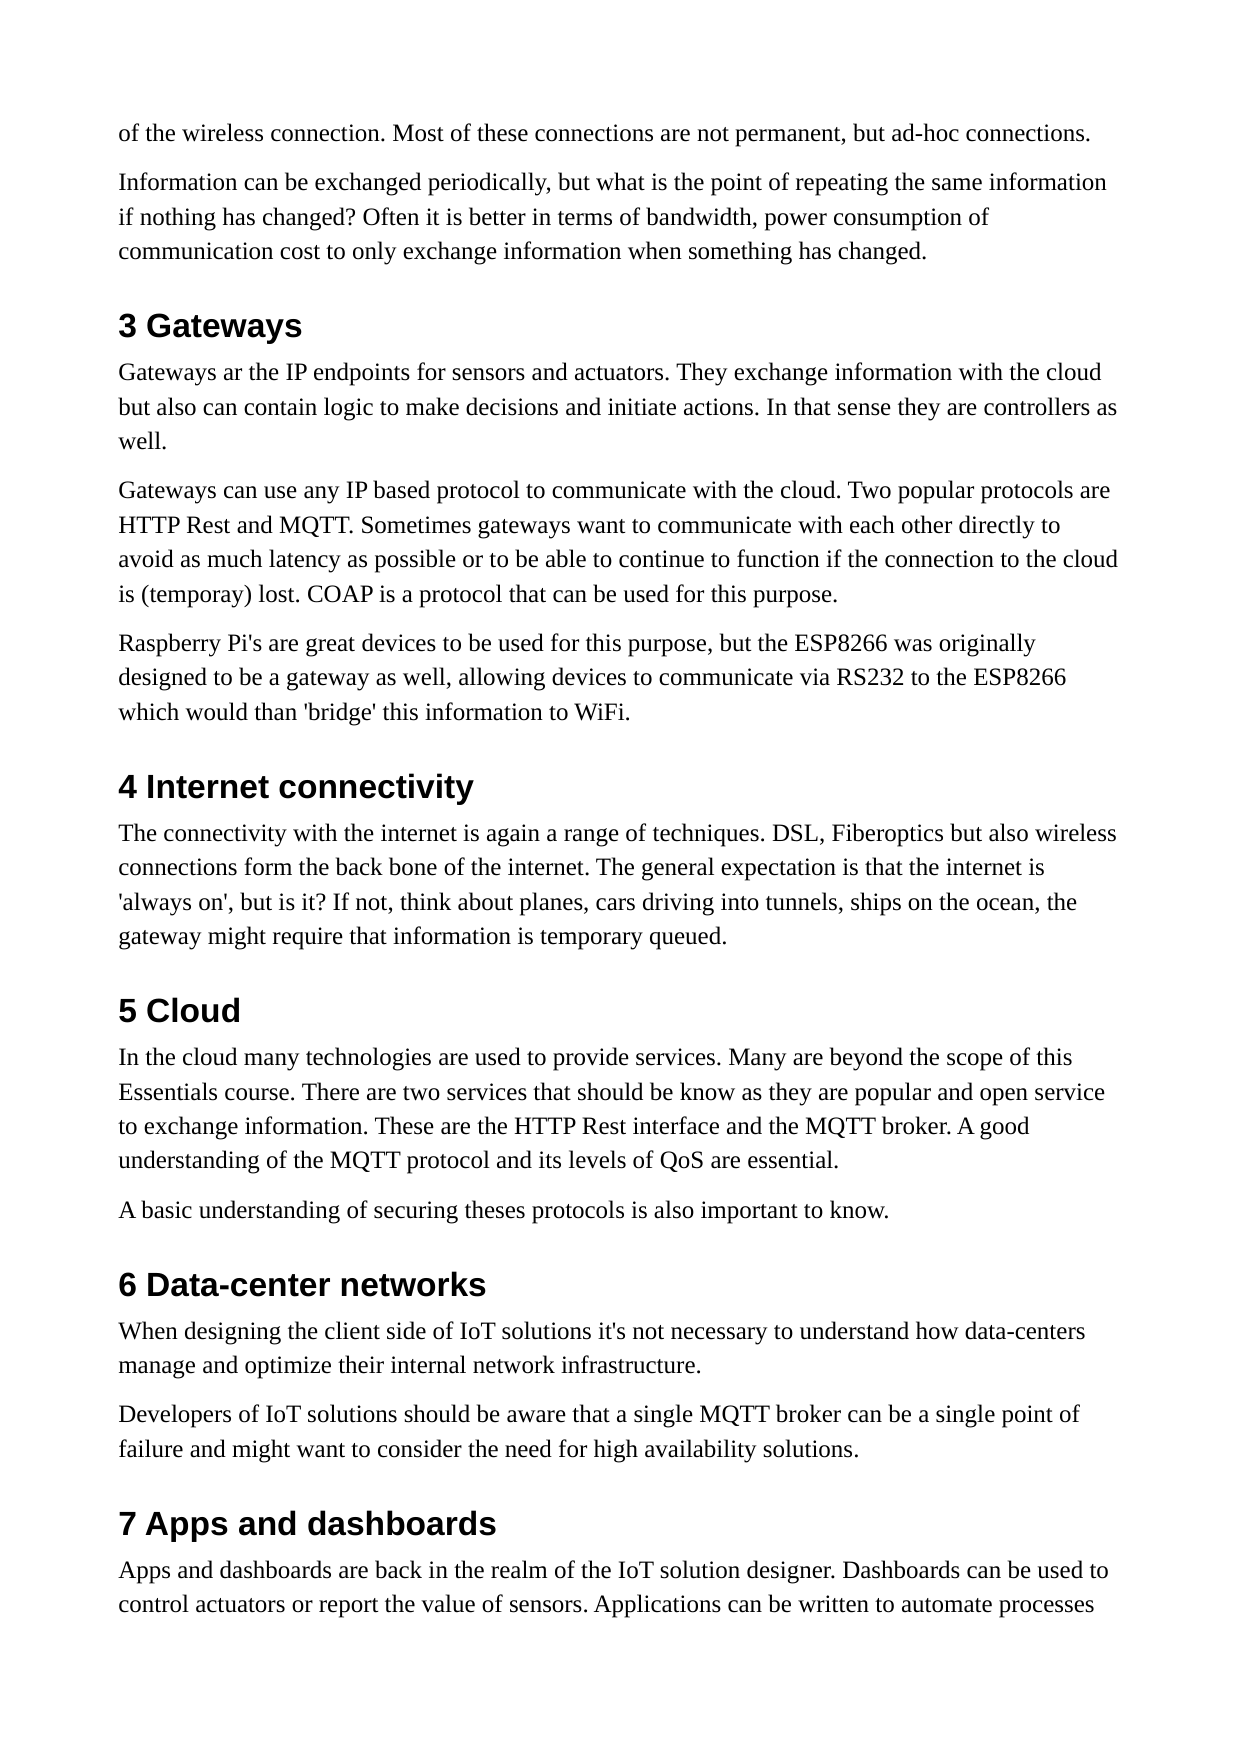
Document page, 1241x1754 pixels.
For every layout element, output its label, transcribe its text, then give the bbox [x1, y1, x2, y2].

text In the cloud many technologies are used to provide services. Many are beyond the scope of this Essentials course. There are two services that should be know as they are popular and open service to exchange information. These are the HTTP Rest interface and the MQTT broker. A good understanding of the MQTT protocol and its levels of QoS are essential. [118, 1042, 1122, 1174]
text Gateways can use any IP based protocol to communicate with the cloud. Two popular protocols are HTTP Rest and MQTT. Sometimes gateways want to communicate with each other directly to avoid as much latency as possible or to be able to continue to function if the connection to the cloud is (temporay) lost. COAP is a protocol that can be used for this purpose. [118, 475, 1122, 607]
text Raspberry Pi's are great devices to be used for this purpose, but the ESP8266 was originally designed to be a gateway as well, allowing devices to communicate via RS232 to the ESP8266 which would than 'bridge' this information to WiFi. [118, 628, 1122, 725]
text A basic understanding of securing theses protocols is also important to know. [118, 1195, 1122, 1223]
subtitle 7 Apps and dashboards [118, 1504, 1122, 1542]
subtitle 6 Data-center networks [118, 1264, 1122, 1303]
text Apps and dashboards are back in the realm of the IoT solution designer. Dashboards can be used to control actuators or report the value of sensors. Applications can be written to automate processes [118, 1555, 1122, 1618]
text Information can be exchanged periodically, but what is the point of repeating the same information if nothing has changed? Often it is better in terms of bandwidth, power consumption of communication cost to only exchange information when something has changed. [118, 167, 1122, 265]
subtitle 3 Gateways [118, 306, 1122, 345]
subtitle 5 Cloud [118, 991, 1122, 1030]
text of the wireless connection. Most of these connections are not permanent, but ad-hoc connections. [118, 118, 1122, 147]
text The connectivity with the internet is again a range of techniques. DSL, Fiberoptics but also wireless connections form the back bone of the internet. The general expectation is that the internet is 'always on', but is it? If not, think about planes, cars driving into tunnels, ships on the ocean, the gateway might require that information is temporary queued. [118, 818, 1122, 950]
text When designing the client side of IoT solutions it's not necessary to understand how data-centers manage and optimize their internal network infrastructure. [118, 1316, 1122, 1379]
subtitle 4 Internet connectivity [118, 767, 1122, 805]
text Developers of IoT solutions should be aware that a single MQTT broker can be a single point of failure and might want to consider the need for high availability solutions. [118, 1399, 1122, 1462]
text Gateways ar the IP endpoints for sensors and actuators. They exchange information with the cloud but also can contain logic to make decisions and initiate actions. In that sense they are controllers as well. [118, 357, 1122, 455]
